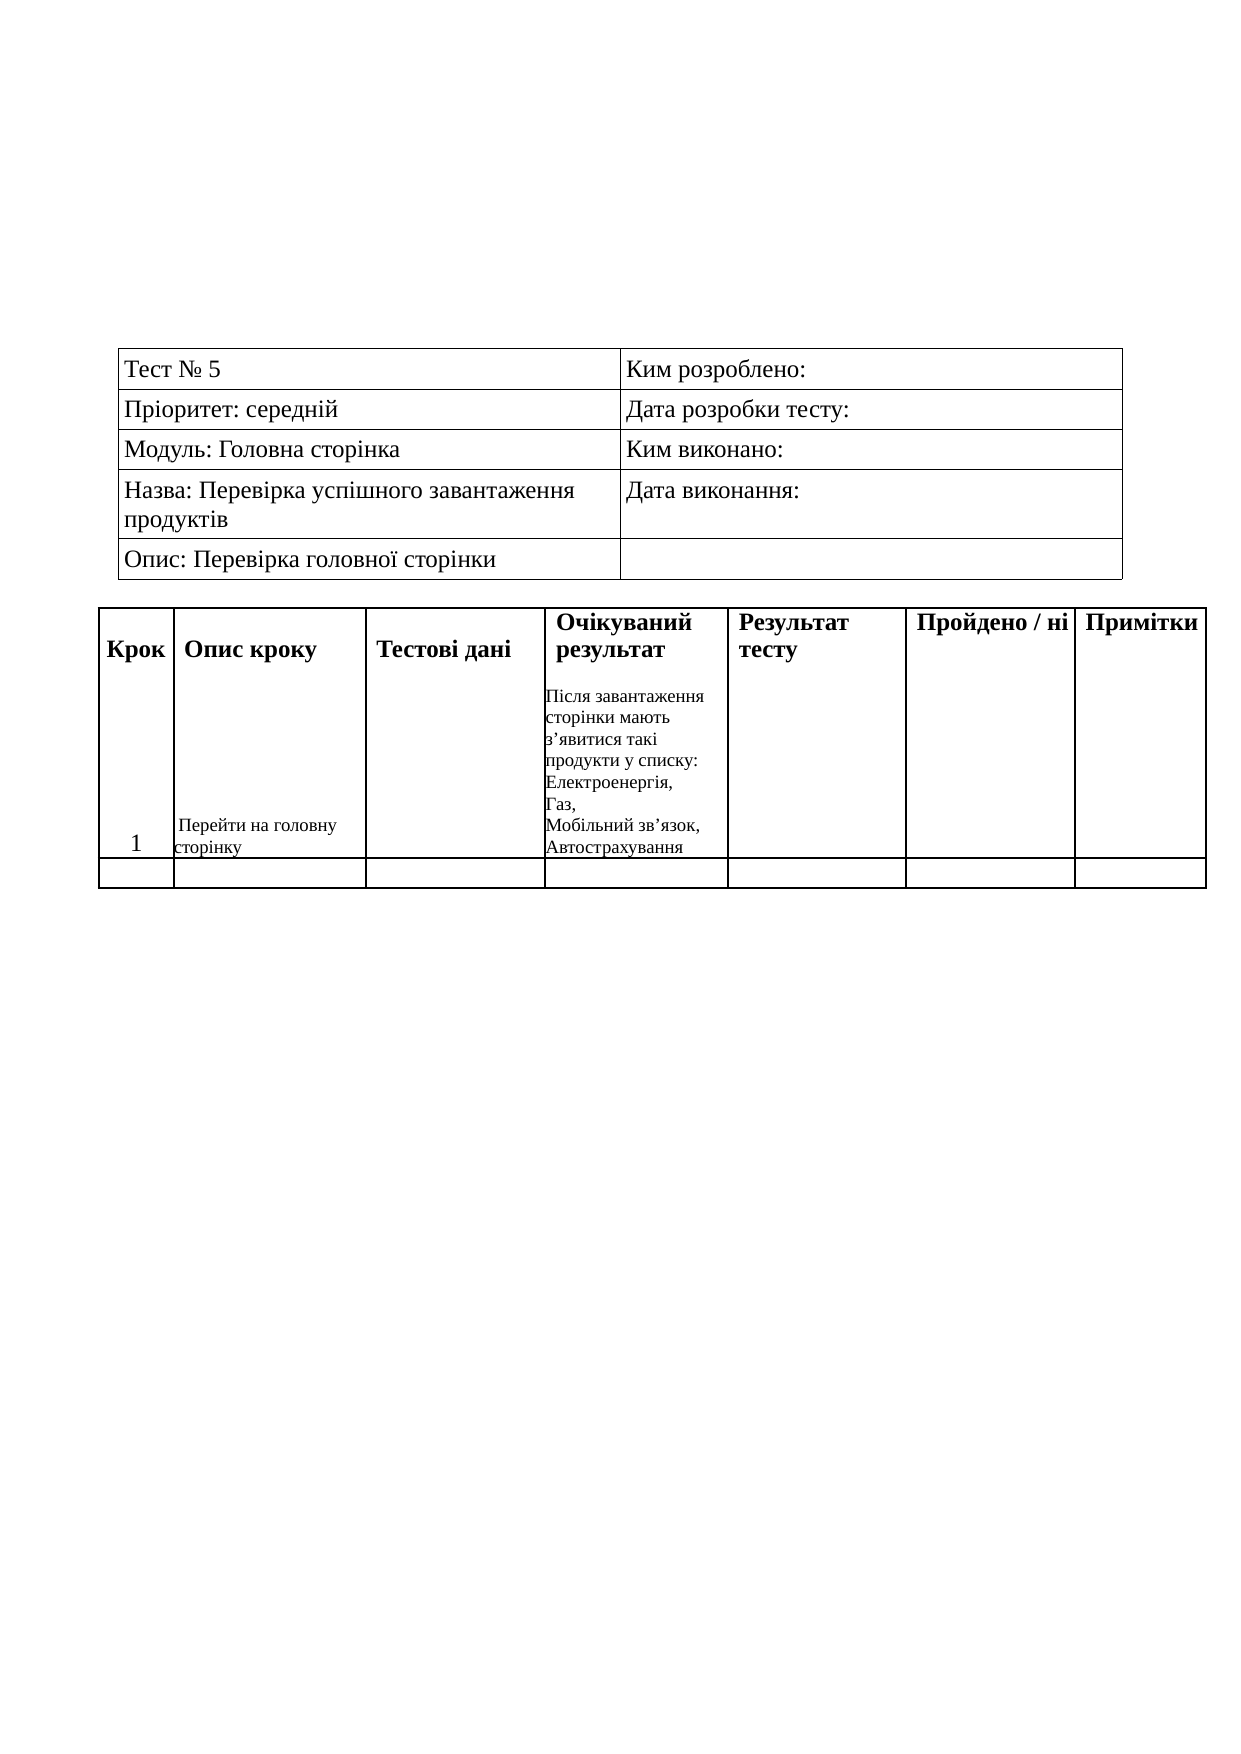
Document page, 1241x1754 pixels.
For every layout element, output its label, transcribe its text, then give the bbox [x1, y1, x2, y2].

table_cell Дата розробки тесту: [621, 390, 1122, 429]
table_header Тест № 5 [119, 349, 620, 388]
table_header Ким розроблено: [621, 349, 1122, 388]
table_cell [546, 859, 727, 887]
table_cell [1076, 663, 1205, 857]
table_cell 1 [100, 663, 173, 857]
table_cell [907, 859, 1074, 887]
table_header Пройдено / ні [907, 609, 1074, 663]
table_header Опис кроку [175, 609, 365, 663]
table_header Примітки [1076, 609, 1205, 663]
table_cell [907, 663, 1074, 857]
table_cell Назва: Перевірка успішного завантаження продуктів [119, 470, 620, 538]
table_cell [367, 663, 544, 857]
table_cell [175, 859, 365, 887]
table_cell Ким виконано: [621, 430, 1122, 469]
table_header Очікуваний результат [546, 609, 727, 663]
table_cell Опис: Перевірка головної сторінки [119, 539, 620, 578]
table_cell Після завантаження сторінки мають з’явитися такі продукти у списку: Електроенергія, Газ, Мобільний зв’язок, Автострахування [546, 663, 727, 857]
table_cell Дата виконання: [621, 470, 1122, 538]
table_cell [621, 539, 1122, 578]
table_cell Пріоритет: середній [119, 390, 620, 429]
table_header Тестові дані [367, 609, 544, 663]
table_cell [367, 859, 544, 887]
table_cell Перейти на головну сторінку [175, 663, 365, 857]
table_header Крок [100, 609, 173, 663]
table_cell [729, 663, 905, 857]
table_cell [100, 859, 173, 887]
table_header Результат тесту [729, 609, 905, 663]
table_cell Модуль: Головна сторінка [119, 430, 620, 469]
table_cell [729, 859, 905, 887]
table_cell [1076, 859, 1205, 887]
